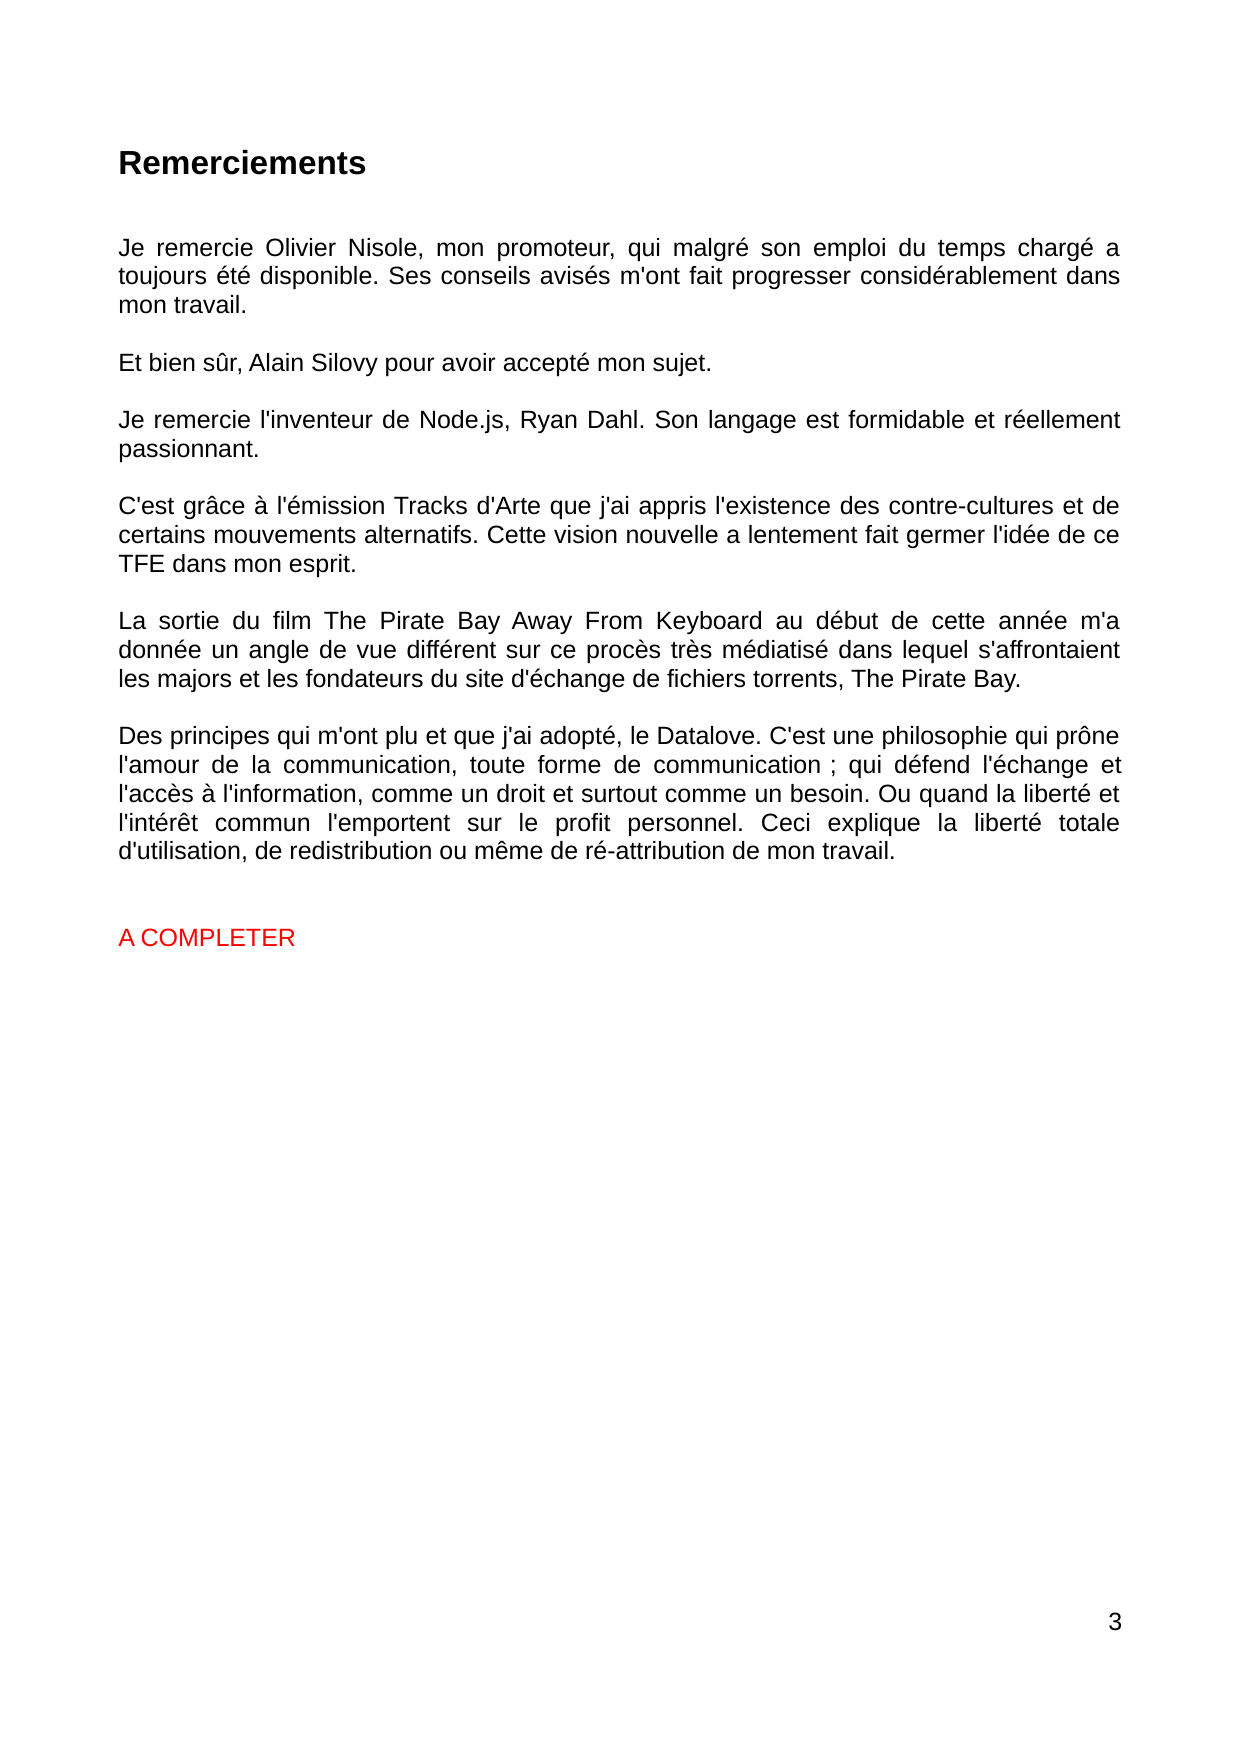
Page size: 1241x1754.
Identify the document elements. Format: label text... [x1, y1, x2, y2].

text A COMPLETER [118, 922, 1122, 951]
text Et bien sûr, Alain Silovy pour avoir accepté mon sujet. [118, 347, 1122, 376]
text La sortie du film The Pirate Bay Away From Keyboard au début de cette année m'a donnée un angle de vue différent sur ce procès très médiatisé dans lequel s'affrontaient les majors et les fondateurs du site d'échange de fichiers torrents, The Pirate Bay. [118, 606, 1122, 692]
text Je remercie Olivier Nisole, mon promoteur, qui malgré son emploi du temps chargé a toujours été disponible. Ses conseils avisés m'ont fait progresser considérablement dans mon travail. [118, 232, 1122, 319]
text Je remercie l'inventeur de Node.js, Ryan Dahl. Son langage est formidable et réellement passionnant. [118, 405, 1122, 462]
text C'est grâce à l'émission Tracks d'Arte que j'ai appris l'existence des contre-cultures et de certains mouvements alternatifs. Cette vision nouvelle a lentement fait germer l'idée de ce TFE dans mon esprit. [118, 491, 1122, 577]
subtitle Remerciements [118, 143, 1122, 182]
text Des principes qui m'ont plu et que j'ai adopté, le Datalove. C'est une philosophie qui prône l'amour de la communication, toute forme de communication ; qui défend l'échange et l'accès à l'information, comme un droit et surtout comme un besoin. Ou quand la liberté et l'intérêt commun l'emportent sur le profit personnel. Ceci explique la liberté totale d'utilisation, de redistribution ou même de ré-attribution de mon travail. [118, 721, 1122, 865]
